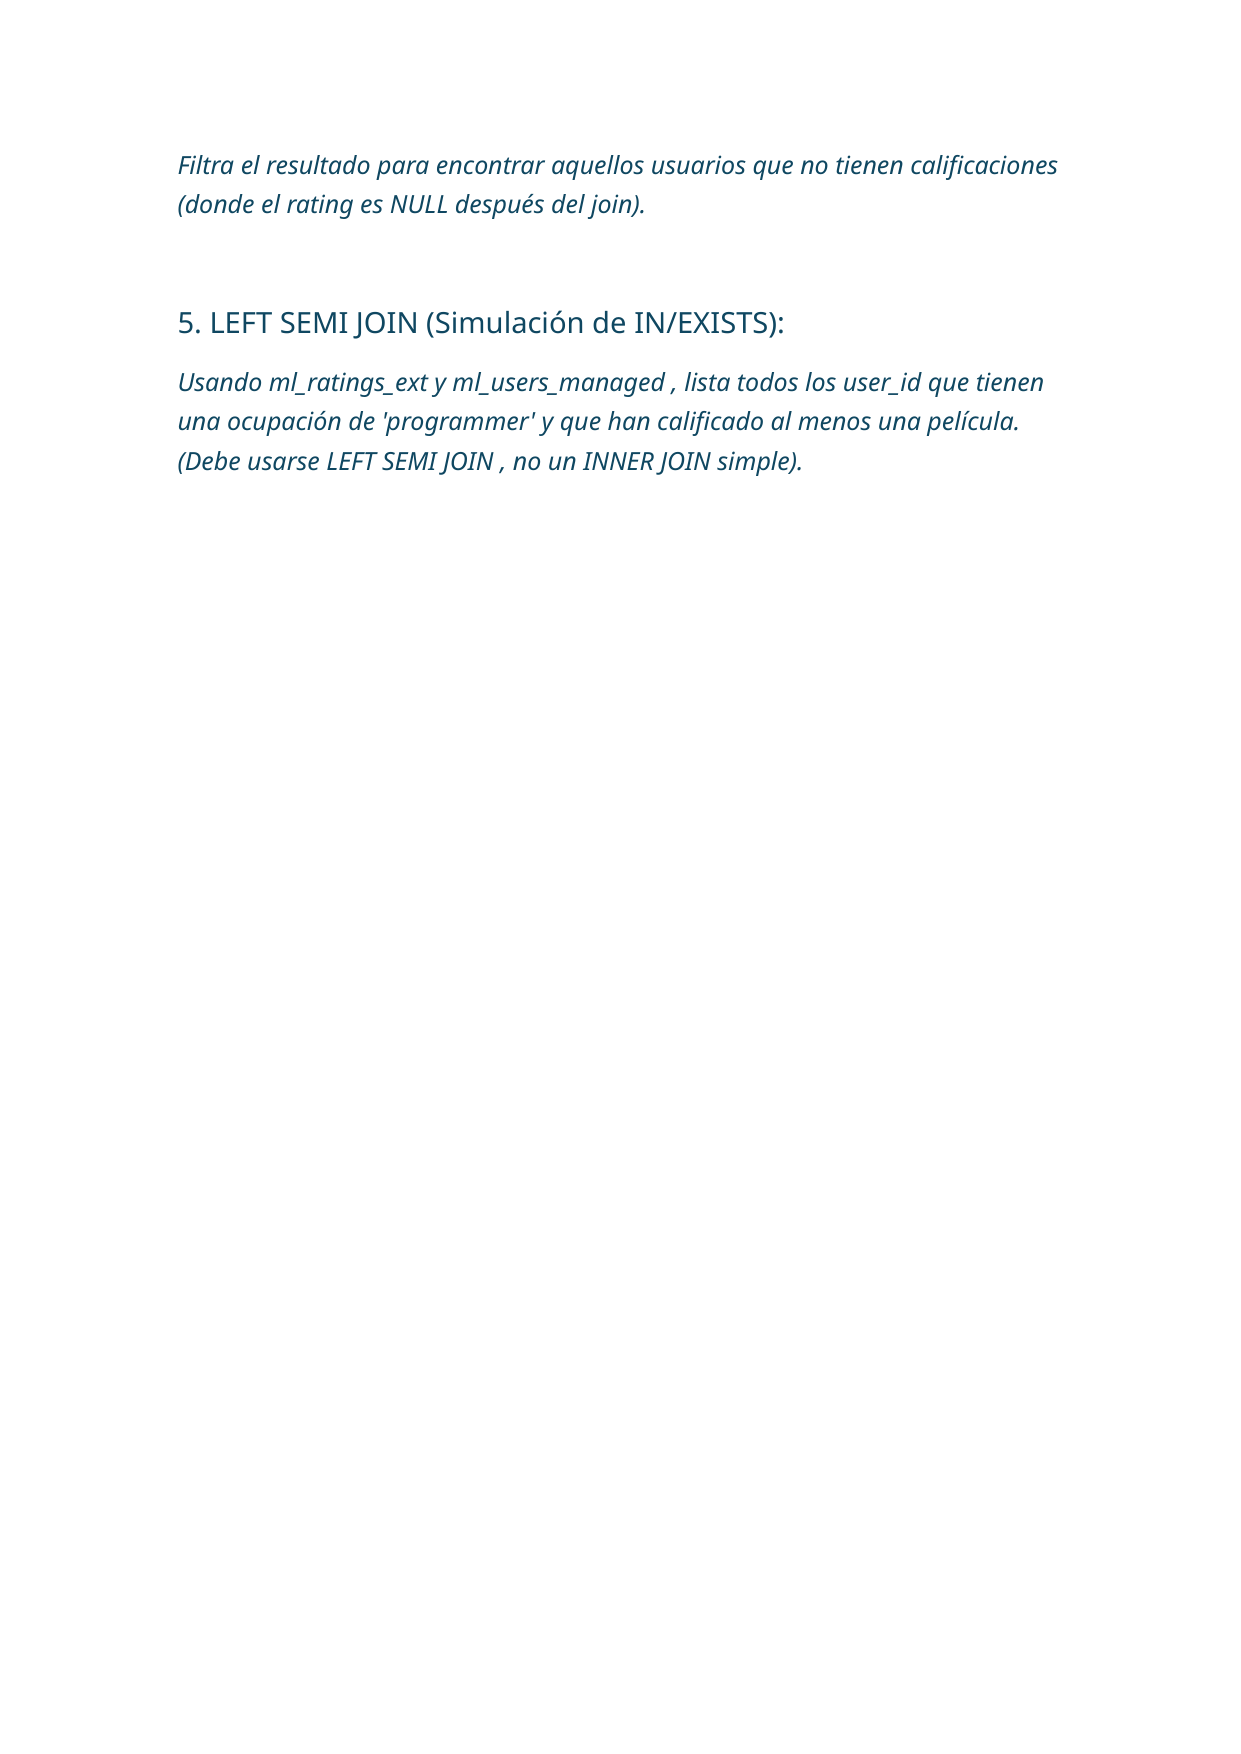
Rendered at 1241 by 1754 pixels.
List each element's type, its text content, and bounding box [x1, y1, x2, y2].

subtitle Usando ml_ratings_ext y ml_users_managed , lista todos los user_id que tienen una ocupación de 'programmer' y que han calificado al menos una película. (Debe usarse LEFT SEMI JOIN , no un INNER JOIN simple). [177, 365, 1063, 477]
subtitle Filtra el resultado para encontrar aquellos usuarios que no tienen calificaciones (donde el rating es NULL después del join). [177, 148, 1063, 221]
subtitle 5. LEFT SEMI JOIN (Simulación de IN/EXISTS): [177, 303, 1063, 342]
